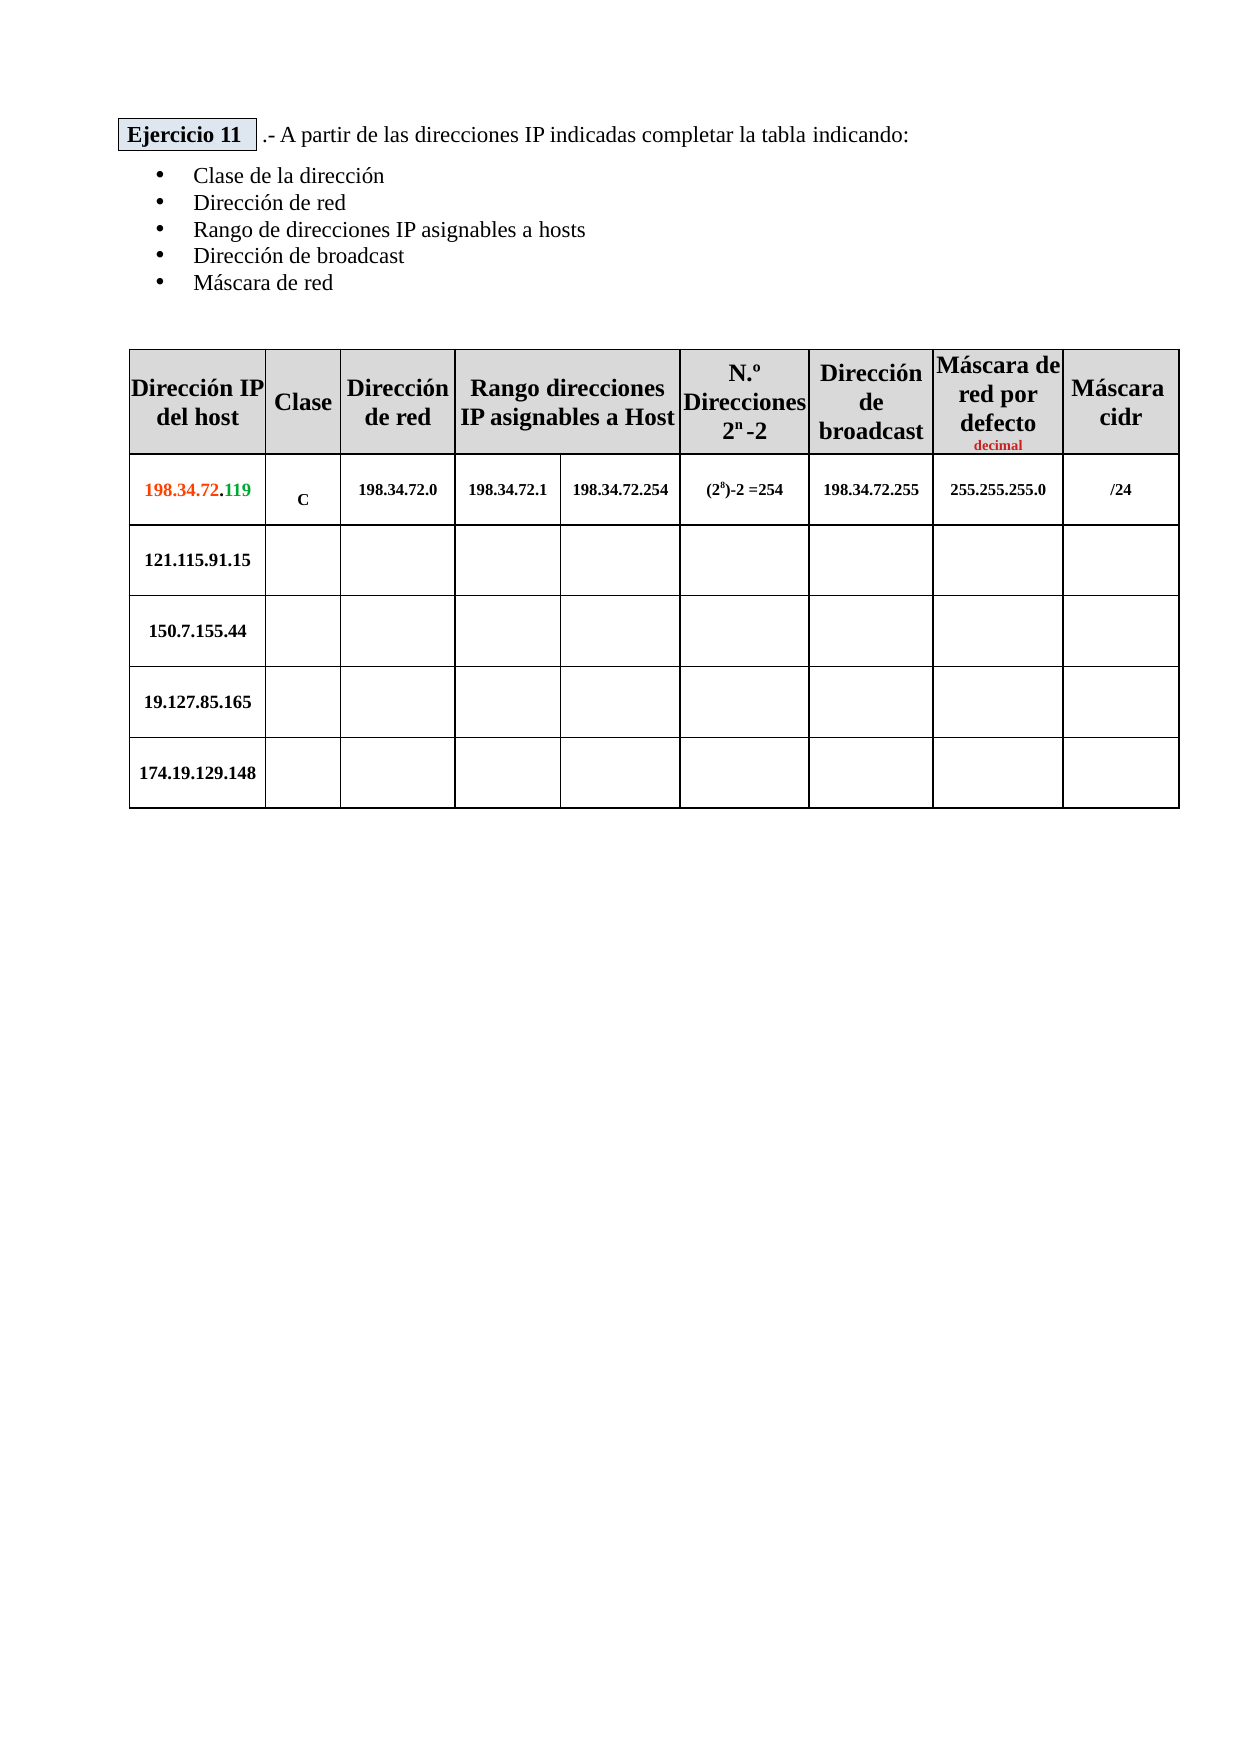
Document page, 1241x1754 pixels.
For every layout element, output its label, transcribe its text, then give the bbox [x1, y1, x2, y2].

table_cell 198.34.72.254 [561, 455, 679, 524]
table_cell [456, 667, 560, 737]
table_cell [341, 596, 454, 666]
table_cell [810, 526, 932, 595]
table_cell 198.34.72.0 [341, 455, 454, 524]
table_cell [681, 738, 808, 807]
table_cell 198.34.72.119 [130, 455, 265, 524]
table_cell [681, 596, 808, 666]
table_cell [934, 667, 1062, 737]
table_cell /24 [1064, 455, 1178, 524]
table_cell [810, 667, 932, 737]
table_cell [934, 596, 1062, 666]
table_cell [681, 667, 808, 737]
table_cell [456, 526, 560, 595]
table_header Clase [266, 350, 340, 453]
table_cell 150.7.155.44 [130, 596, 265, 666]
table_cell [810, 738, 932, 807]
table_cell [1064, 596, 1178, 666]
table_cell [266, 667, 340, 737]
table_cell 198.34.72.255 [810, 455, 932, 524]
text Ejercicio 11 [119, 119, 256, 150]
table_cell [561, 526, 679, 595]
table_cell [934, 738, 1062, 807]
table_cell 174.19.129.148 [130, 738, 265, 807]
text .- A partir de las direcciones IP indicadas completar la tabla indicando: [257, 118, 1122, 151]
table_cell [266, 596, 340, 666]
table_cell [561, 738, 679, 807]
list Clase de la dirección [156, 162, 1122, 189]
table_cell 121.115.91.15 [130, 526, 265, 595]
table_header Máscara de red por defecto decimal [934, 350, 1062, 453]
table_header Rango direcciones IP asignables a Host [456, 350, 679, 453]
table_cell [1064, 526, 1178, 595]
table_cell [266, 526, 340, 595]
list Rango de direcciones IP asignables a hosts [156, 216, 1122, 243]
table_cell [341, 526, 454, 595]
table_cell 255.255.255.0 [934, 455, 1062, 524]
table_cell [681, 526, 808, 595]
list Máscara de red [156, 269, 1122, 296]
table_header N.º Direcciones 2n -2 [681, 350, 808, 453]
table_cell [456, 738, 560, 807]
table_header Dirección de broadcast [810, 350, 932, 453]
table_cell [456, 596, 560, 666]
table_header Máscara cidr [1064, 350, 1178, 453]
table_cell [561, 667, 679, 737]
table_cell [1064, 738, 1178, 807]
table_cell 19.127.85.165 [130, 667, 265, 737]
table_cell [341, 667, 454, 737]
table_cell [341, 738, 454, 807]
list Dirección de red [156, 189, 1122, 216]
table_cell [934, 526, 1062, 595]
table_cell [266, 738, 340, 807]
table_cell [1064, 667, 1178, 737]
table_cell C [266, 455, 340, 524]
table_cell [561, 596, 679, 666]
table_cell (28)-2 =254 [681, 455, 808, 524]
table_cell [810, 596, 932, 666]
table_header Dirección de red [341, 350, 454, 453]
table_header Dirección IP del host [130, 350, 265, 453]
table_cell 198.34.72.1 [456, 455, 560, 524]
list Dirección de broadcast [156, 243, 1122, 269]
